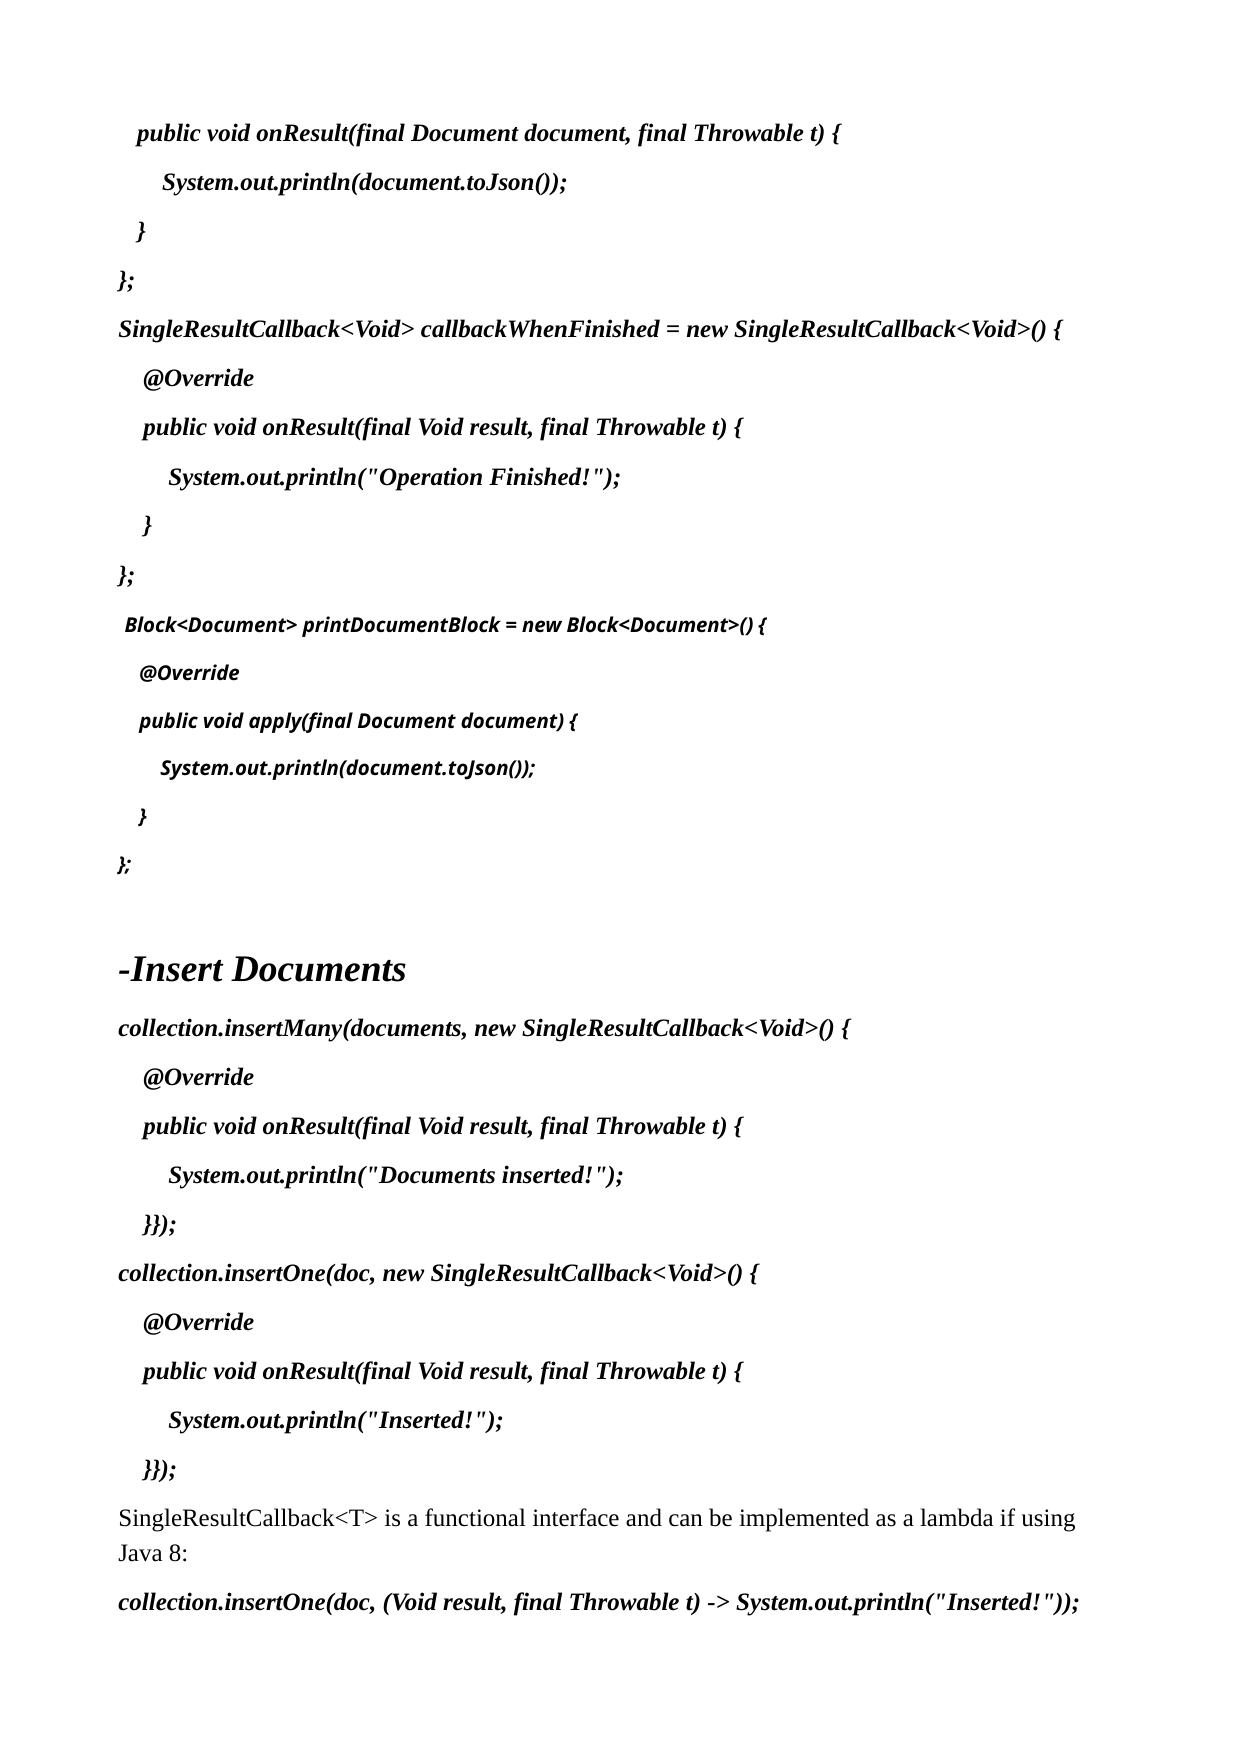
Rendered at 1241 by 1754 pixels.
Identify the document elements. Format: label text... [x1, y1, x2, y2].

text SingleResultCallback<T> is a functional interface and can be implemented as a lambda if using Java 8: [118, 1503, 1122, 1567]
text SingleResultCallback<Void> callbackWhenFinished = new SingleResultCallback<Void>() { [118, 314, 1122, 343]
text collection.insertOne(doc, (Void result, final Throwable t) -> System.out.println("Inserted!")); [118, 1587, 1122, 1616]
text }; [118, 850, 1122, 877]
text System.out.println("Documents inserted!"); [118, 1160, 1122, 1189]
text @Override [118, 1307, 1122, 1336]
text System.out.println(document.toJson()); [118, 167, 1122, 196]
text -Insert Documents [118, 947, 1122, 990]
text public void apply(final Document document) { [118, 706, 1122, 734]
text } [118, 802, 1122, 829]
text System.out.println(document.toJson()); [118, 754, 1122, 782]
text System.out.println("Inserted!"); [118, 1405, 1122, 1434]
text public void onResult(final Void result, final Throwable t) { [118, 1111, 1122, 1140]
text }; [118, 560, 1122, 588]
text public void onResult(final Document document, final Throwable t) { [118, 118, 1122, 147]
text collection.insertOne(doc, new SingleResultCallback<Void>() { [118, 1258, 1122, 1287]
text } [118, 511, 1122, 539]
text @Override [118, 363, 1122, 392]
text } [118, 216, 1122, 245]
text collection.insertMany(documents, new SingleResultCallback<Void>() { [118, 1013, 1122, 1042]
text System.out.println("Operation Finished!"); [118, 462, 1122, 490]
text @Override [118, 658, 1122, 686]
text }; [118, 265, 1122, 294]
text @Override [118, 1062, 1122, 1091]
text }}); [118, 1209, 1122, 1238]
text }}); [118, 1454, 1122, 1483]
text public void onResult(final Void result, final Throwable t) { [118, 412, 1122, 441]
text Block<Document> printDocumentBlock = new Block<Document>() { [118, 609, 1122, 638]
text public void onResult(final Void result, final Throwable t) { [118, 1356, 1122, 1385]
